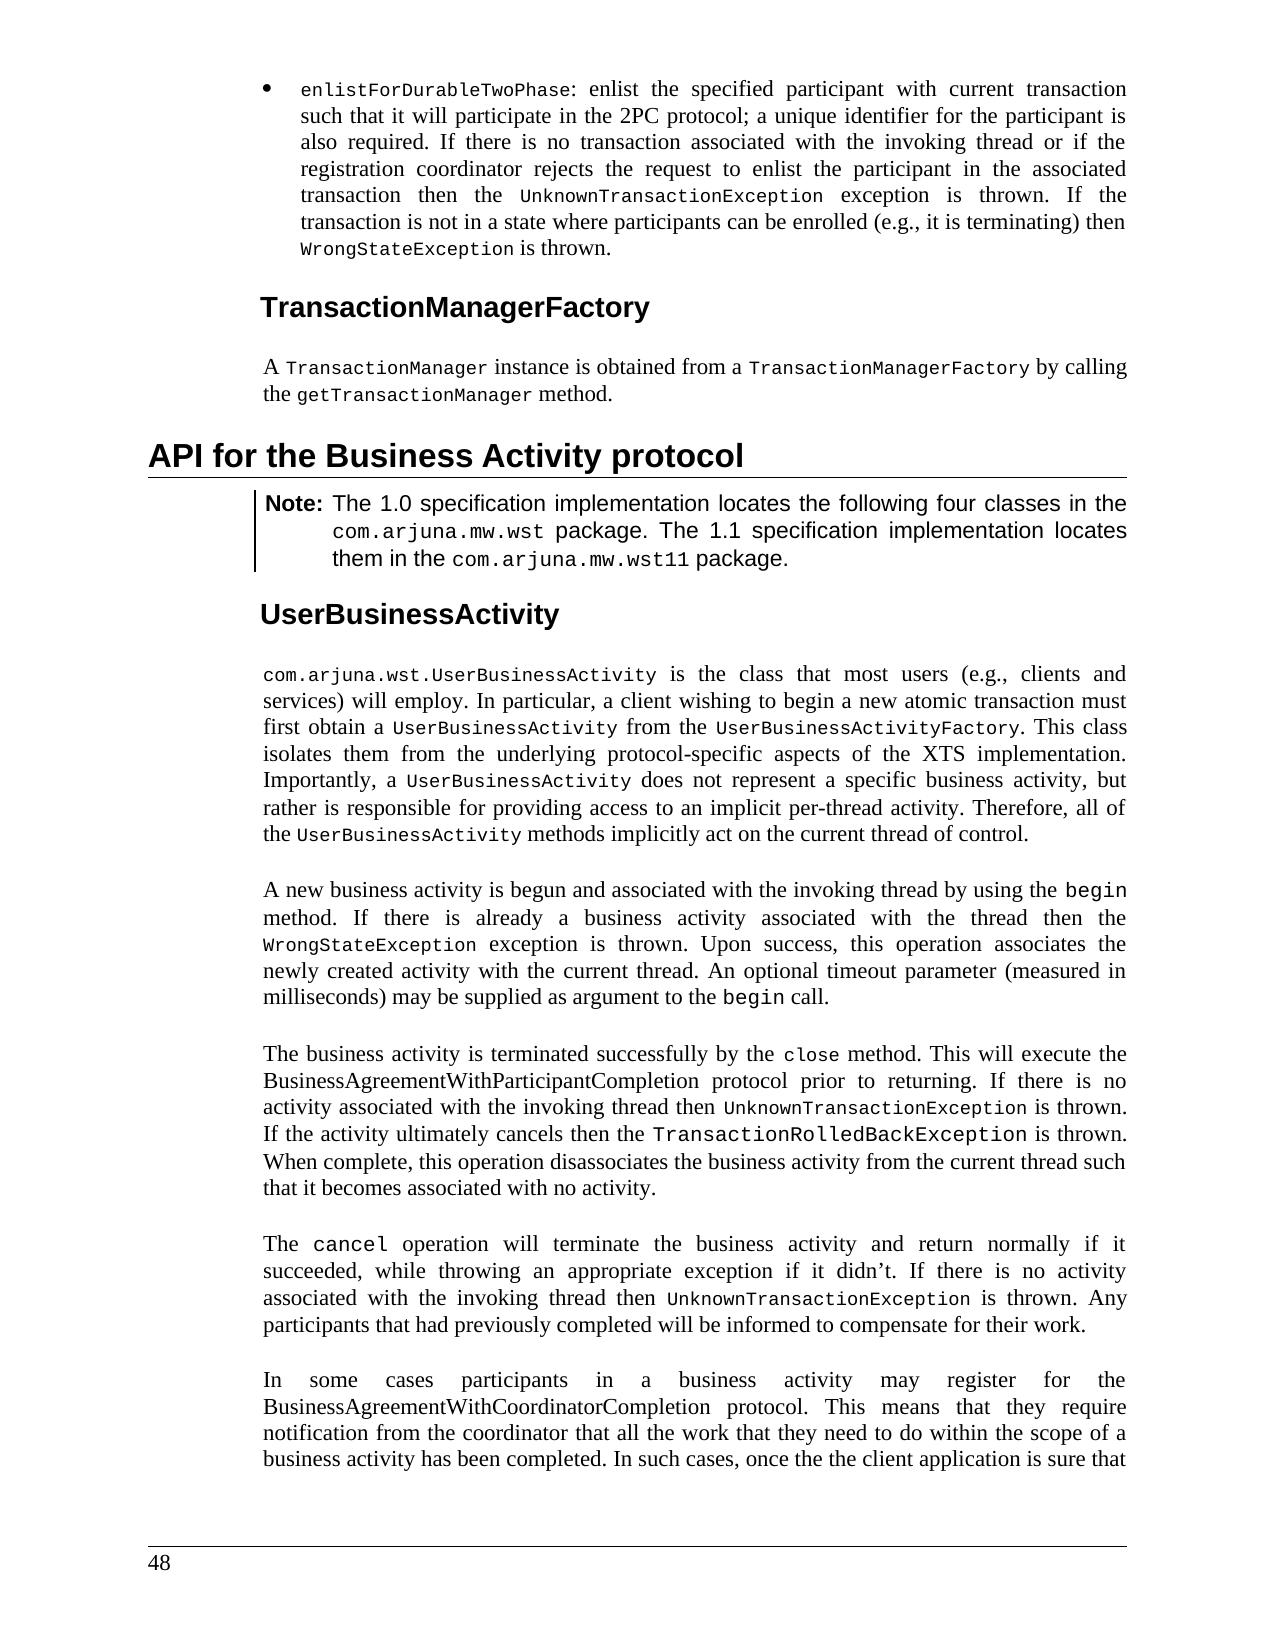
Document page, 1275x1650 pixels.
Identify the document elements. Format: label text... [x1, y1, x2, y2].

subtitle UserBusinessActivity [148, 597, 1127, 631]
subtitle TransactionManagerFactory [148, 291, 1127, 324]
text A TransactionManager instance is obtained from a TransactionManagerFactory by calling the getTransactionManager method. [263, 353, 1127, 407]
text The cancel operation will terminate the business activity and return normally if it succeeded, while throwing an appropriate exception if it didn’t. If there is no activity associated with the invoking thread then UnknownTransactionException is thrown. Any participants that had previously completed will be informed to compensate for their work. [263, 1230, 1127, 1337]
list enlistForDurableTwoPhase: enlist the specified participant with current transaction such that it will participate in the 2PC protocol; a unique identifier for the participant is also required. If there is no transaction associated with the invoking thread or if the registration coordinator rejects the request to enlist the participant in the associated transaction then the UnknownTransactionException exception is thrown. If the transaction is not in a state where participants can be enrolled (e.g., it is terminating) then WrongStateException is thrown. [263, 75, 1127, 261]
text A new business activity is begun and associated with the invoking thread by using the begin method. If there is already a business activity associated with the thread then the WrongStateException exception is thrown. Upon success, this operation associates the newly created activity with the current thread. An optional timeout parameter (measured in milliseconds) may be supplied as argument to the begin call. [263, 876, 1127, 1011]
text In some cases participants in a business activity may register for the BusinessAgreementWithCoordinatorCompletion protocol. This means that they require notification from the coordinator that all the work that they need to do within the scope of a business activity has been completed. In such cases, once the the client application is sure that [263, 1366, 1127, 1472]
list The 1.0 specification implementation locates the following four classes in the com.arjuna.mw.wst package. The 1.1 specification implementation locates them in the com.arjuna.mw.wst11 package. [256, 490, 1127, 572]
subtitle API for the Business Activity protocol [148, 436, 1127, 477]
text The business activity is terminated successfully by the close method. This will execute the BusinessAgreementWithParticipantCompletion protocol prior to returning. If there is no activity associated with the invoking thread then UnknownTransactionException is thrown. If the activity ultimately cancels then the TransactionRolledBackException is thrown. When complete, this operation disassociates the business activity from the current thread such that it becomes associated with no activity. [263, 1040, 1127, 1201]
text com.arjuna.wst.UserBusinessActivity is the class that most users (e.g., clients and services) will employ. In particular, a client wishing to begin a new atomic transaction must first obtain a UserBusinessActivity from the UserBusinessActivityFactory. This class isolates them from the underlying protocol-specific aspects of the XTS implementation. Importantly, a UserBusinessActivity does not represent a specific business activity, but rather is responsible for providing access to an implicit per-thread activity. Therefore, all of the UserBusinessActivity methods implicitly act on the current thread of control. [263, 660, 1127, 847]
